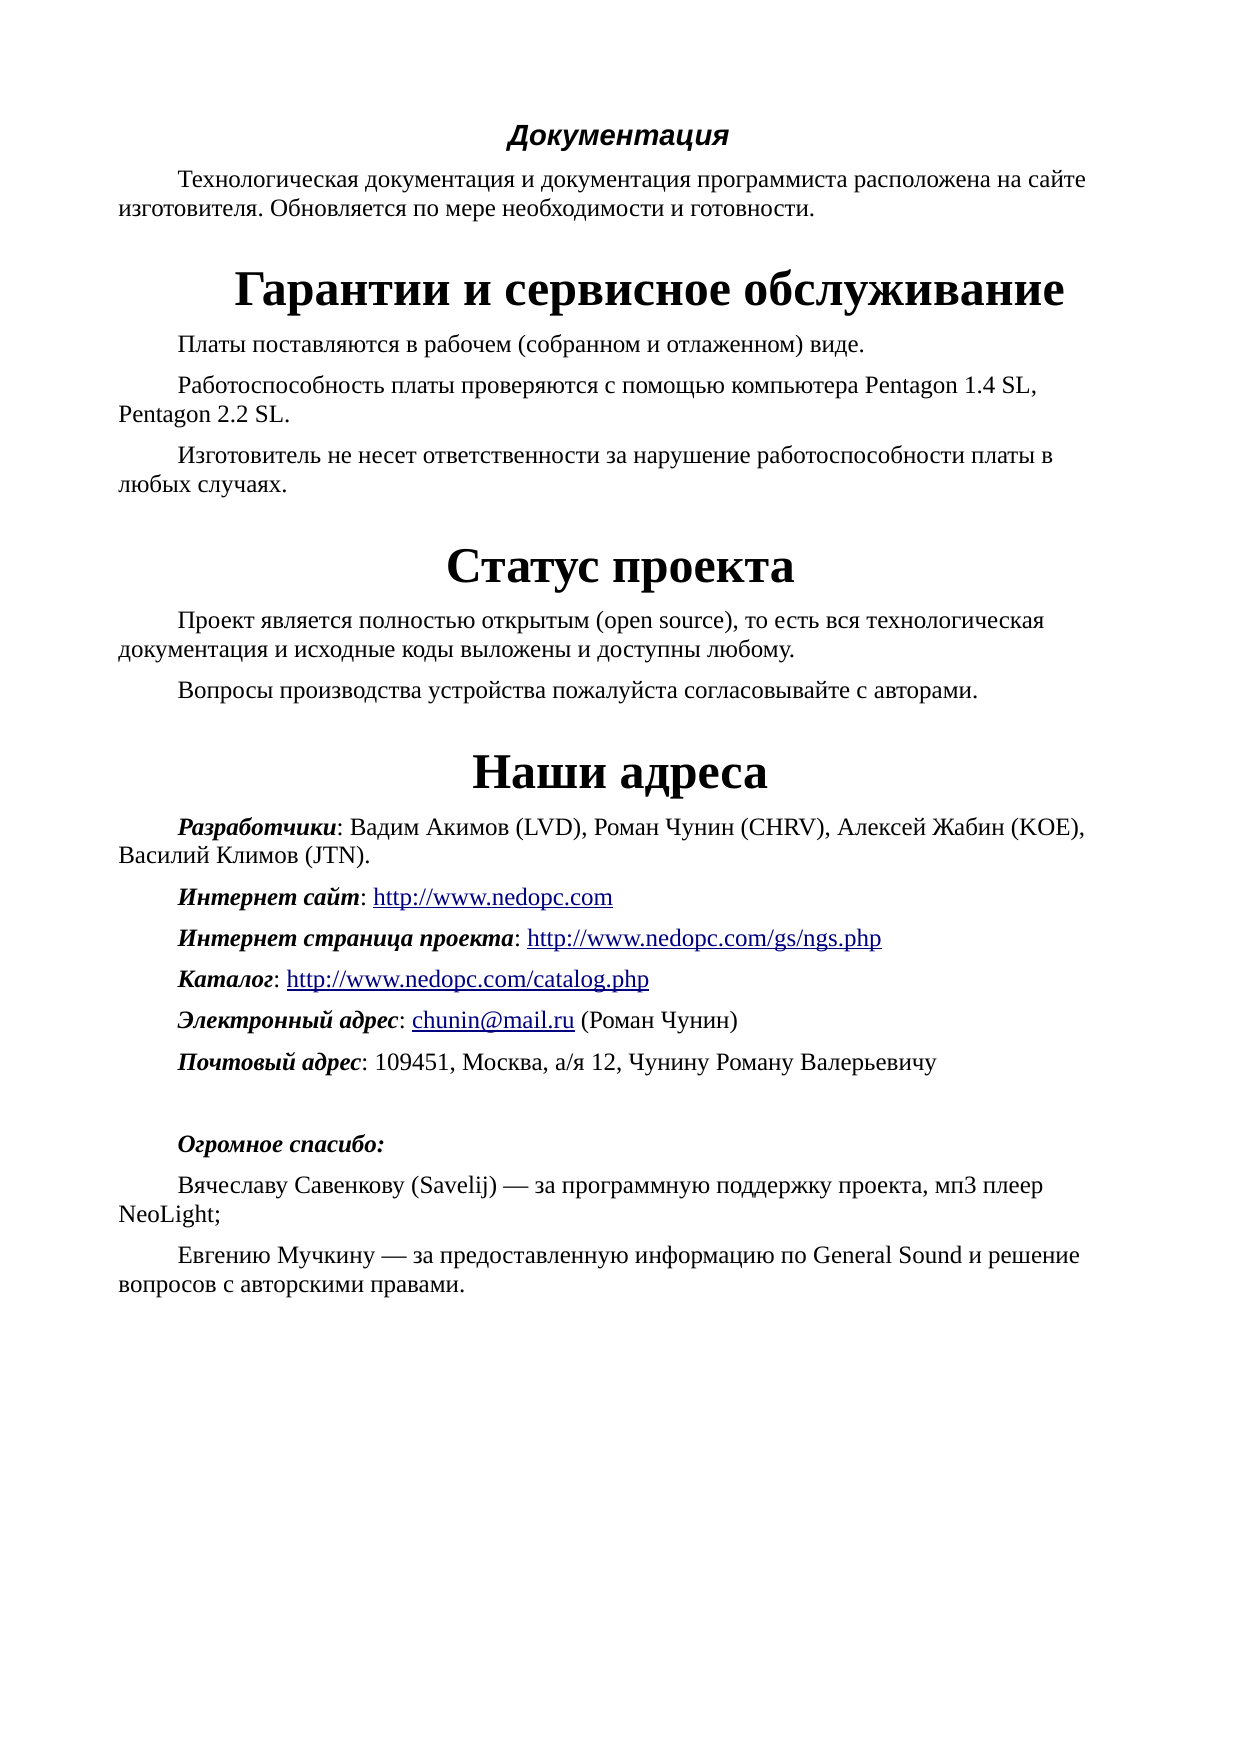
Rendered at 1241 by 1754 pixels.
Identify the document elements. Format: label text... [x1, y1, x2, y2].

text Проект является полностью открытым (open source), то есть вся технологическая документация и исходные коды выложены и доступны любому. [118, 605, 1122, 663]
text Разработчики: Вадим Акимов (LVD), Роман Чунин (CHRV), Алексей Жабин (KOE), Василий Климов (JTN). [118, 812, 1122, 869]
text Изготовитель не несет ответственности за нарушение работоспособности платы в любых случаях. [118, 440, 1122, 498]
text Платы поставляются в рабочем (собранном и отлаженном) виде. [118, 329, 1122, 358]
text Технологическая документация и документация программиста расположена на сайте изготовителя. Обновляется по мере необходимости и готовности. [118, 164, 1122, 222]
subtitle Статус проекта [118, 535, 1122, 593]
text Евгению Мучкину — за предоставленную информацию по General Sound и решение вопросов с авторскими правами. [118, 1240, 1122, 1298]
subtitle Документация [118, 118, 1122, 152]
text Каталог: http://www.nedopc.com/catalog.php [118, 964, 1122, 993]
subtitle Гарантии и сервисное обслуживание [118, 259, 1122, 317]
text Интернет сайт: http://www.nedopc.com [118, 882, 1122, 910]
text Интернет страница проекта: http://www.nedopc.com/gs/ngs.php [118, 923, 1122, 952]
text Электронный адрес: chunin@mail.ru (Роман Чунин) [118, 1005, 1122, 1034]
text Огромное спасибо: [118, 1129, 1122, 1158]
text Вопросы производства устройства пожалуйста согласовывайте с авторами. [118, 675, 1122, 704]
text Почтовый адрес: 109451, Москва, а/я 12, Чунину Роману Валерьевичу [118, 1047, 1122, 1075]
text Работоспособность платы проверяются с помощью компьютера Pentagon 1.4 SL, Pentagon 2.2 SL. [118, 370, 1122, 428]
subtitle Наши адреса [118, 742, 1122, 799]
text Вячеславу Савенкову (Savelij) — за программную поддержку проекта, мп3 плеер NeoLight; [118, 1170, 1122, 1228]
